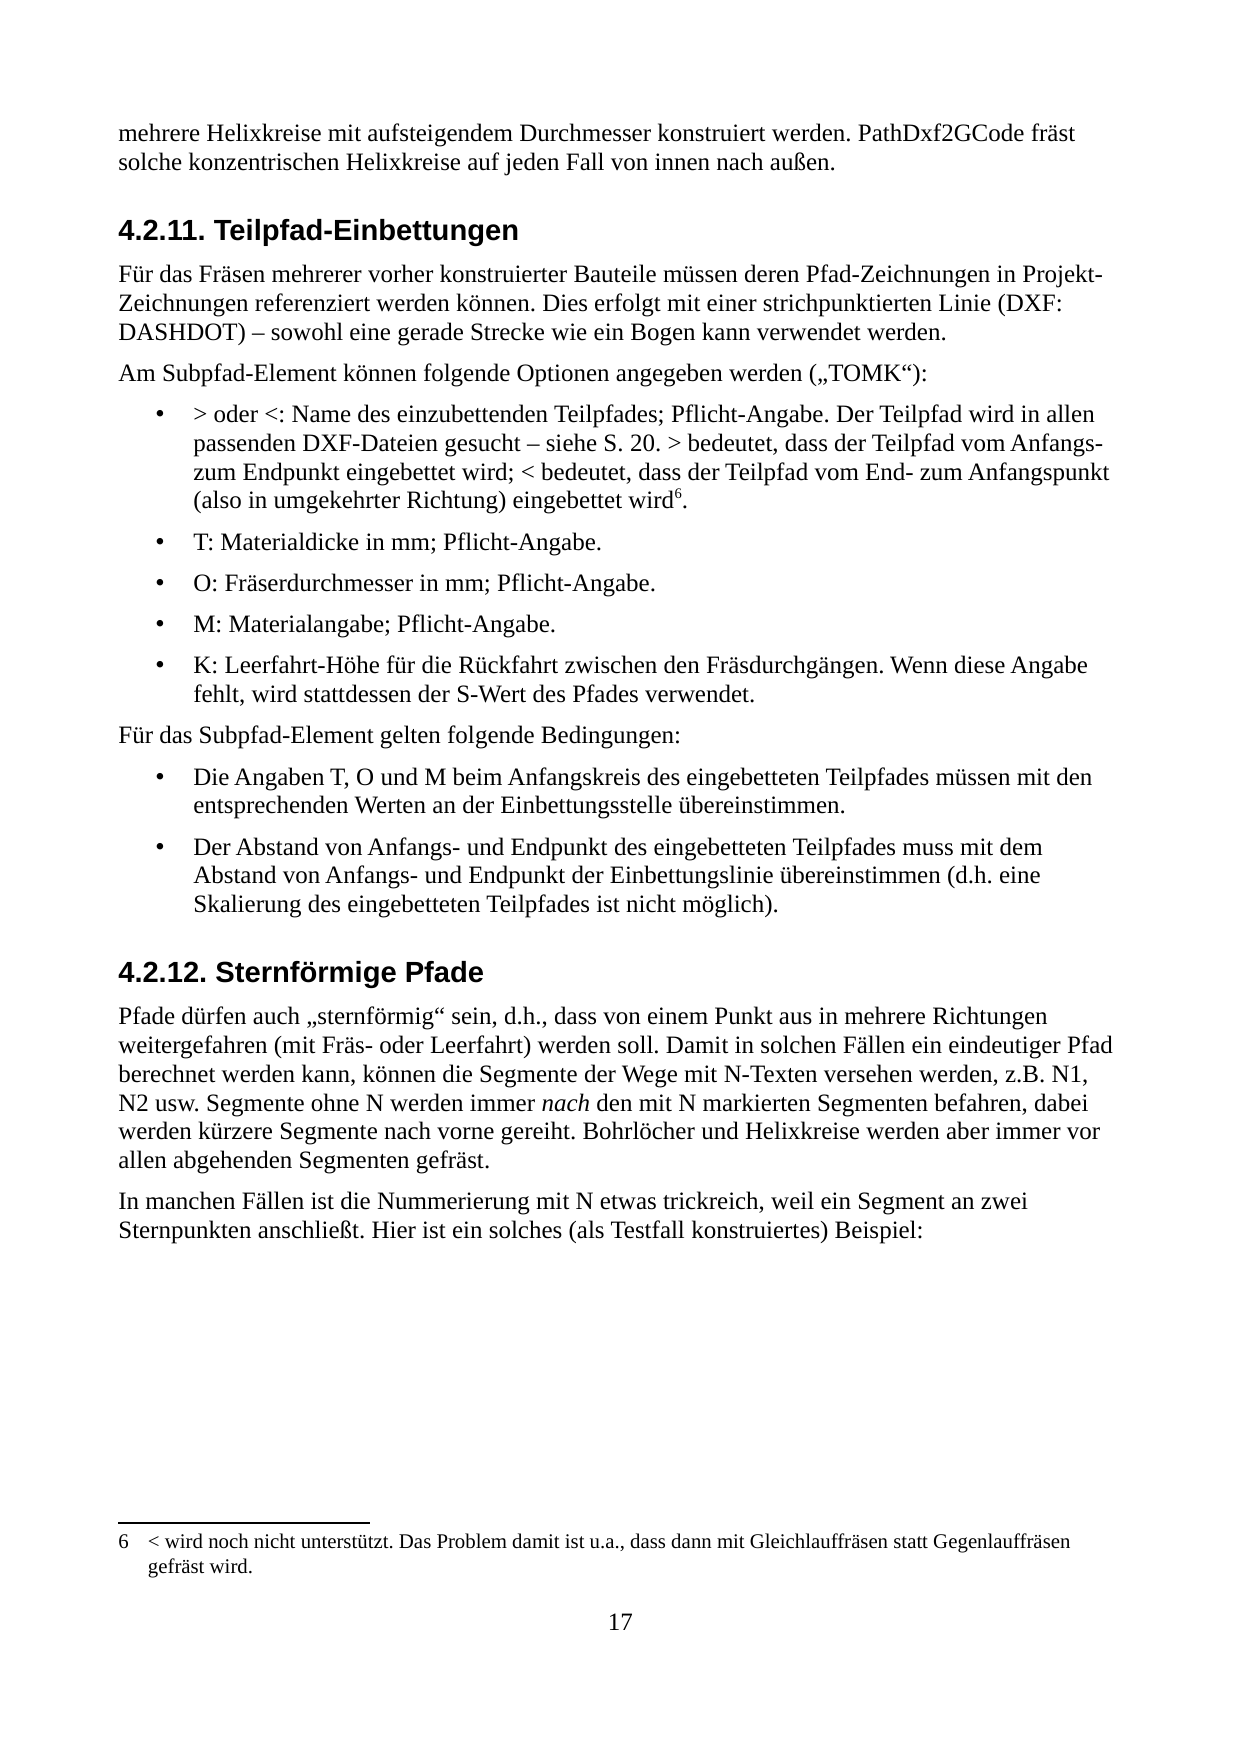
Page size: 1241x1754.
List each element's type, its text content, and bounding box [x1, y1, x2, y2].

list O: Fräserdurchmesser in mm; Pflicht-Angabe. [156, 568, 1122, 597]
text Am Subpfad-Element können folgende Optionen angegeben werden („TOMK“): [118, 358, 1122, 387]
list K: Leerfahrt-Höhe für die Rückfahrt zwischen den Fräsdurchgängen. Wenn diese Angabe fehlt, wird stattdessen der S-Wert des Pfades verwendet. [156, 650, 1122, 708]
text In manchen Fällen ist die Nummerierung mit N etwas trickreich, weil ein Segment an zwei Sternpunkten anschließt. Hier ist ein solches (als Testfall konstruiertes) Beispiel: [118, 1186, 1122, 1244]
text Pfade dürfen auch „sternförmig“ sein, d.h., dass von einem Punkt aus in mehrere Richtungen weitergefahren (mit Fräs- oder Leerfahrt) werden soll. Damit in solchen Fällen ein eindeutiger Pfad berechnet werden kann, können die Segmente der Wege mit N-Texten versehen werden, z.B. N1, N2 usw. Segmente ohne N werden immer nach den mit N markierten Segmenten befahren, dabei werden kürzere Segmente nach vorne gereiht. Bohrlöcher und Helixkreise werden aber immer vor allen abgehenden Segmenten gefräst. [118, 1001, 1122, 1174]
subtitle 4.2.11. Teilpfad-Einbettungen [118, 213, 1122, 247]
list T: Materialdicke in mm; Pflicht-Angabe. [156, 527, 1122, 555]
list M: Materialangabe; Pflicht-Angabe. [156, 609, 1122, 638]
text Für das Fräsen mehrerer vorher konstruierter Bauteile müssen deren Pfad-Zeichnungen in Projekt-Zeichnungen referenziert werden können. Dies erfolgt mit einer strichpunktierten Linie (DXF: DASHDOT) – sowohl eine gerade Strecke wie ein Bogen kann verwendet werden. [118, 259, 1122, 345]
text Für das Subpfad-Element gelten folgende Bedingungen: [118, 720, 1122, 749]
list Der Abstand von Anfangs- und Endpunkt des eingebetteten Teilpfades muss mit dem Abstand von Anfangs- und Endpunkt der Einbettungslinie übereinstimmen (d.h. eine Skalierung des eingebetteten Teilpfades ist nicht möglich). [156, 832, 1122, 918]
list > oder <: Name des einzubettenden Teilpfades; Pflicht-Angabe. Der Teilpfad wird in allen passenden DXF-Dateien gesucht – siehe S. 19. > bedeutet, dass der Teilpfad vom Anfangs- zum Endpunkt eingebettet wird; < bedeutet, dass der Teilpfad vom End- zum Anfangspunkt (also in umgekehrter Richtung) eingebettet wird. [156, 399, 1122, 514]
list Die Angaben T, O und M beim Anfangskreis des eingebetteten Teilpfades müssen mit den entsprechenden Werten an der Einbettungsstelle übereinstimmen. [156, 762, 1122, 819]
text mehrere Helixkreise mit aufsteigendem Durchmesser konstruiert werden. PathDxf2GCode fräst solche konzentrischen Helixkreise auf jeden Fall von innen nach außen. [118, 118, 1122, 176]
subtitle 4.2.12. Sternförmige Pfade [118, 955, 1122, 989]
list < wird noch nicht unterstützt. Das Problem damit ist u.a., dass dann mit Gleichlauffräsen statt Gegenlauffräsen gefräst wird. [118, 1529, 1122, 1578]
